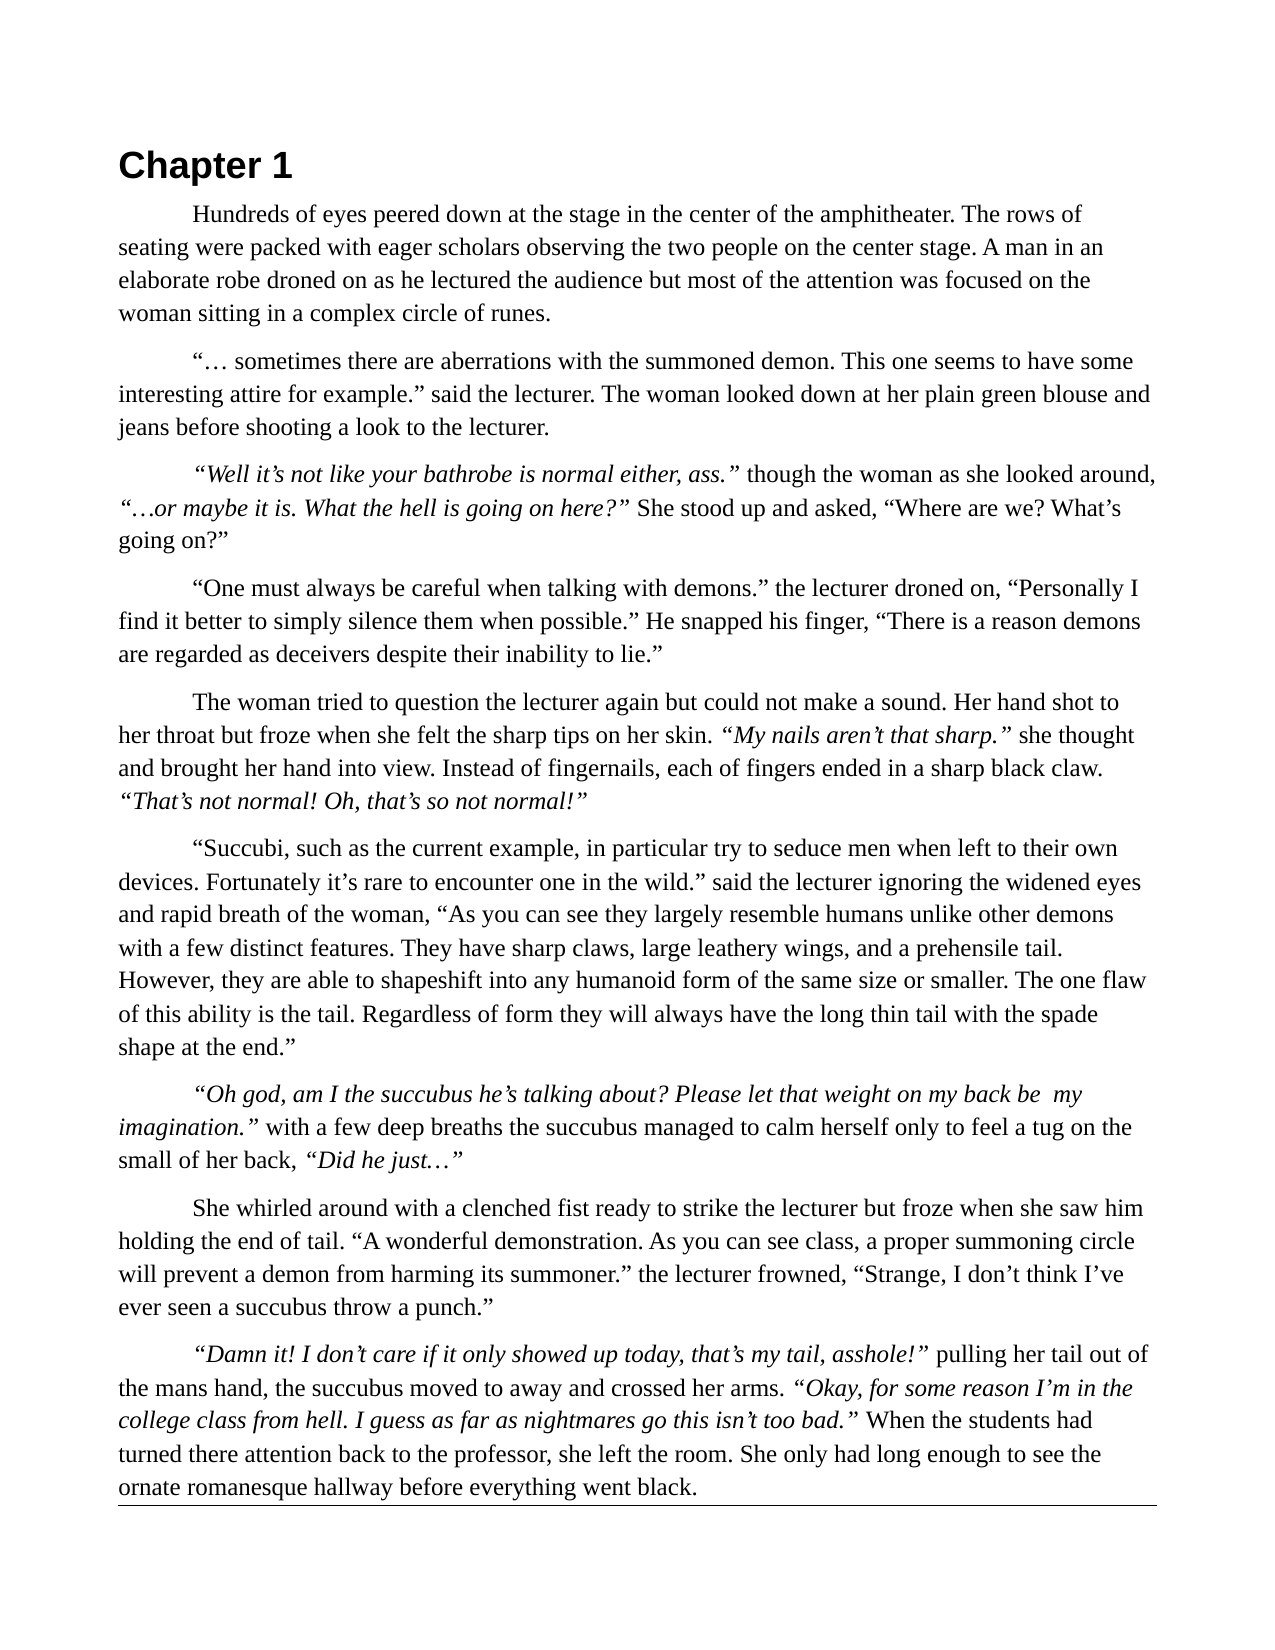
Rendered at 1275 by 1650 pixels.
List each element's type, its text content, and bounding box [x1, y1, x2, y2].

text Hundreds of eyes peered down at the stage in the center of the amphitheater. The rows of seating were packed with eager scholars observing the two people on the center stage. A man in an elaborate robe droned on as he lectured the audience but most of the attention was focused on the woman sitting in a complex circle of runes. [118, 199, 1157, 327]
text “Damn it! I don’t care if it only showed up today, that’s my tail, asshole!” pulling her tail out of the mans hand, the succubus moved to away and crossed her arms. “Okay, for some reason I’m in the college class from hell. I guess as far as nightmares go this isn’t too bad.” When the students had turned there attention back to the professor, she left the room. She only had long enough to see the ornate romanesque hallway before everything went black. [118, 1339, 1157, 1505]
text “One must always be careful when talking with demons.” the lecturer droned on, “Personally I find it better to simply silence them when possible.” He snapped his finger, “There is a reason demons are regarded as deceivers despite their inability to lie.” [118, 573, 1157, 668]
text “Oh god, am I the succubus he’s talking about? Please let that weight on my back be my imagination.” with a few deep breaths the succubus managed to calm herself only to feel a tug on the small of her back, “Did he just…” [118, 1079, 1157, 1174]
subtitle Chapter 1 [118, 143, 1157, 187]
text “Succubi, such as the current example, in particular try to seduce men when left to their own devices. Fortunately it’s rare to encounter one in the wild.” said the lecturer ignoring the widened eyes and rapid breath of the woman, “As you can see they largely resemble humans unlike other demons with a few distinct features. They have sharp claws, large leathery wings, and a prehensile tail. However, they are able to shapeshift into any humanoid form of the same size or smaller. The one flaw of this ability is the tail. Regardless of form they will always have the long thin tail with the spade shape at the end.” [118, 833, 1157, 1060]
text “… sometimes there are aberrations with the summoned demon. This one seems to have some interesting attire for example.” said the lecturer. The woman looked down at her plain green blouse and jeans before shooting a look to the lecturer. [118, 346, 1157, 441]
text “Well it’s not like your bathrobe is normal either, ass.” though the woman as she looked around, “…or maybe it is. What the hell is going on here?” She stood up and asked, “Where are we? What’s going on?” [118, 459, 1157, 554]
text The woman tried to question the lecturer again but could not make a sound. Her hand shot to her throat but froze when she felt the sharp tips on her skin. “My nails aren’t that sharp.” she thought and brought her hand into view. Instead of fingernails, each of fingers ended in a sharp black claw. “That’s not normal! Oh, that’s so not normal!” [118, 687, 1157, 815]
text She whirled around with a clenched fist ready to strike the lecturer but froze when she saw him holding the end of tail. “A wonderful demonstration. As you can see class, a proper summoning circle will prevent a demon from harming its summoner.” the lecturer frowned, “Strange, I don’t think I’ve ever seen a succubus throw a punch.” [118, 1193, 1157, 1321]
